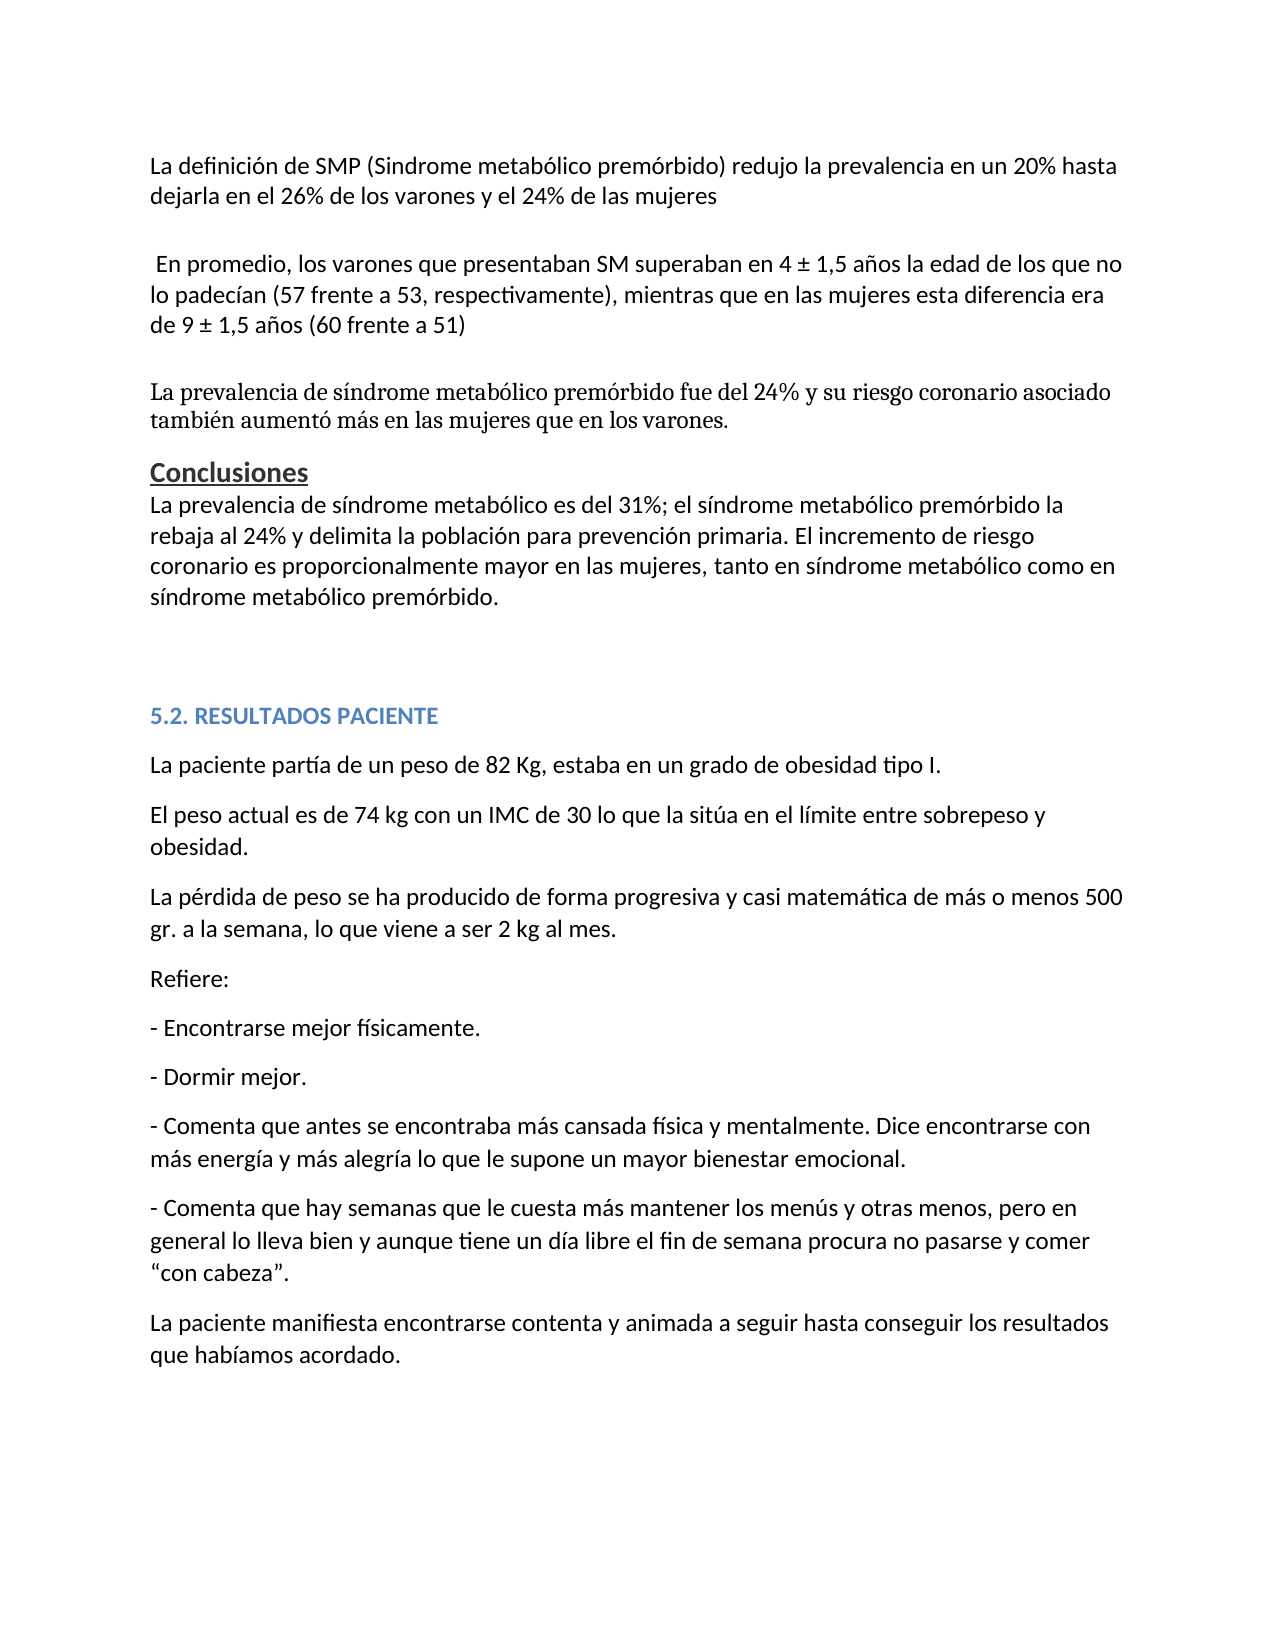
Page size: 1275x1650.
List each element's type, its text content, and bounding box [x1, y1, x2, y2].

text El peso actual es de 74 kg con un IMC de 30 lo que la sitúa en el límite entre sobrepeso y obesidad. [150, 799, 1125, 862]
text - Encontrarse mejor físicamente. [150, 1012, 1125, 1042]
text En promedio, los varones que presentaban SM superaban en 4 ± 1,5 años la edad de los que no lo padecían (57 frente a 53, respectivamente), mientras que en las mujeres esta diferencia era de 9 ± 1,5 años (60 frente a 51) [150, 248, 1125, 340]
text La pérdida de peso se ha producido de forma progresiva y casi matemática de más o menos 500 gr. a la semana, lo que viene a ser 2 kg al mes. [150, 881, 1125, 944]
text - Comenta que hay semanas que le cuesta más mantener los menús y otras menos, pero en general lo lleva bien y aunque tiene un día libre el fin de semana procura no pasarse y comer “con cabeza”. [150, 1192, 1125, 1288]
text Conclusiones La prevalencia de síndrome metabólico es del 31%; el síndrome metabólico premórbido la rebaja al 24% y delimita la población para prevención primaria. El incremento de riesgo coronario es proporcionalmente mayor en las mujeres, tanto en síndrome metabólico como en síndrome metabólico premórbido. [150, 454, 1125, 612]
text La definición de SMP (Sindrome metabólico premórbido) redujo la prevalencia en un 20% hasta dejarla en el 26% de los varones y el 24% de las mujeres [150, 150, 1125, 211]
text 5.2. RESULTADOS PACIENTE [150, 700, 1125, 731]
text La paciente manifiesta encontrarse contenta y animada a seguir hasta conseguir los resultados que habíamos acordado. [150, 1307, 1125, 1370]
text La prevalencia de síndrome metabólico premórbido fue del 24% y su riesgo coronario asociado también aumentó más en las mujeres que en los varones. [150, 378, 1125, 435]
text La paciente partía de un peso de 82 Kg, estaba en un grado de obesidad tipo I. [150, 750, 1125, 780]
text - Dormir mejor. [150, 1061, 1125, 1092]
text - Comenta que antes se encontraba más cansada física y mentalmente. Dice encontrarse con más energía y más alegría lo que le supone un mayor bienestar emocional. [150, 1111, 1125, 1174]
text Refiere: [150, 963, 1125, 993]
